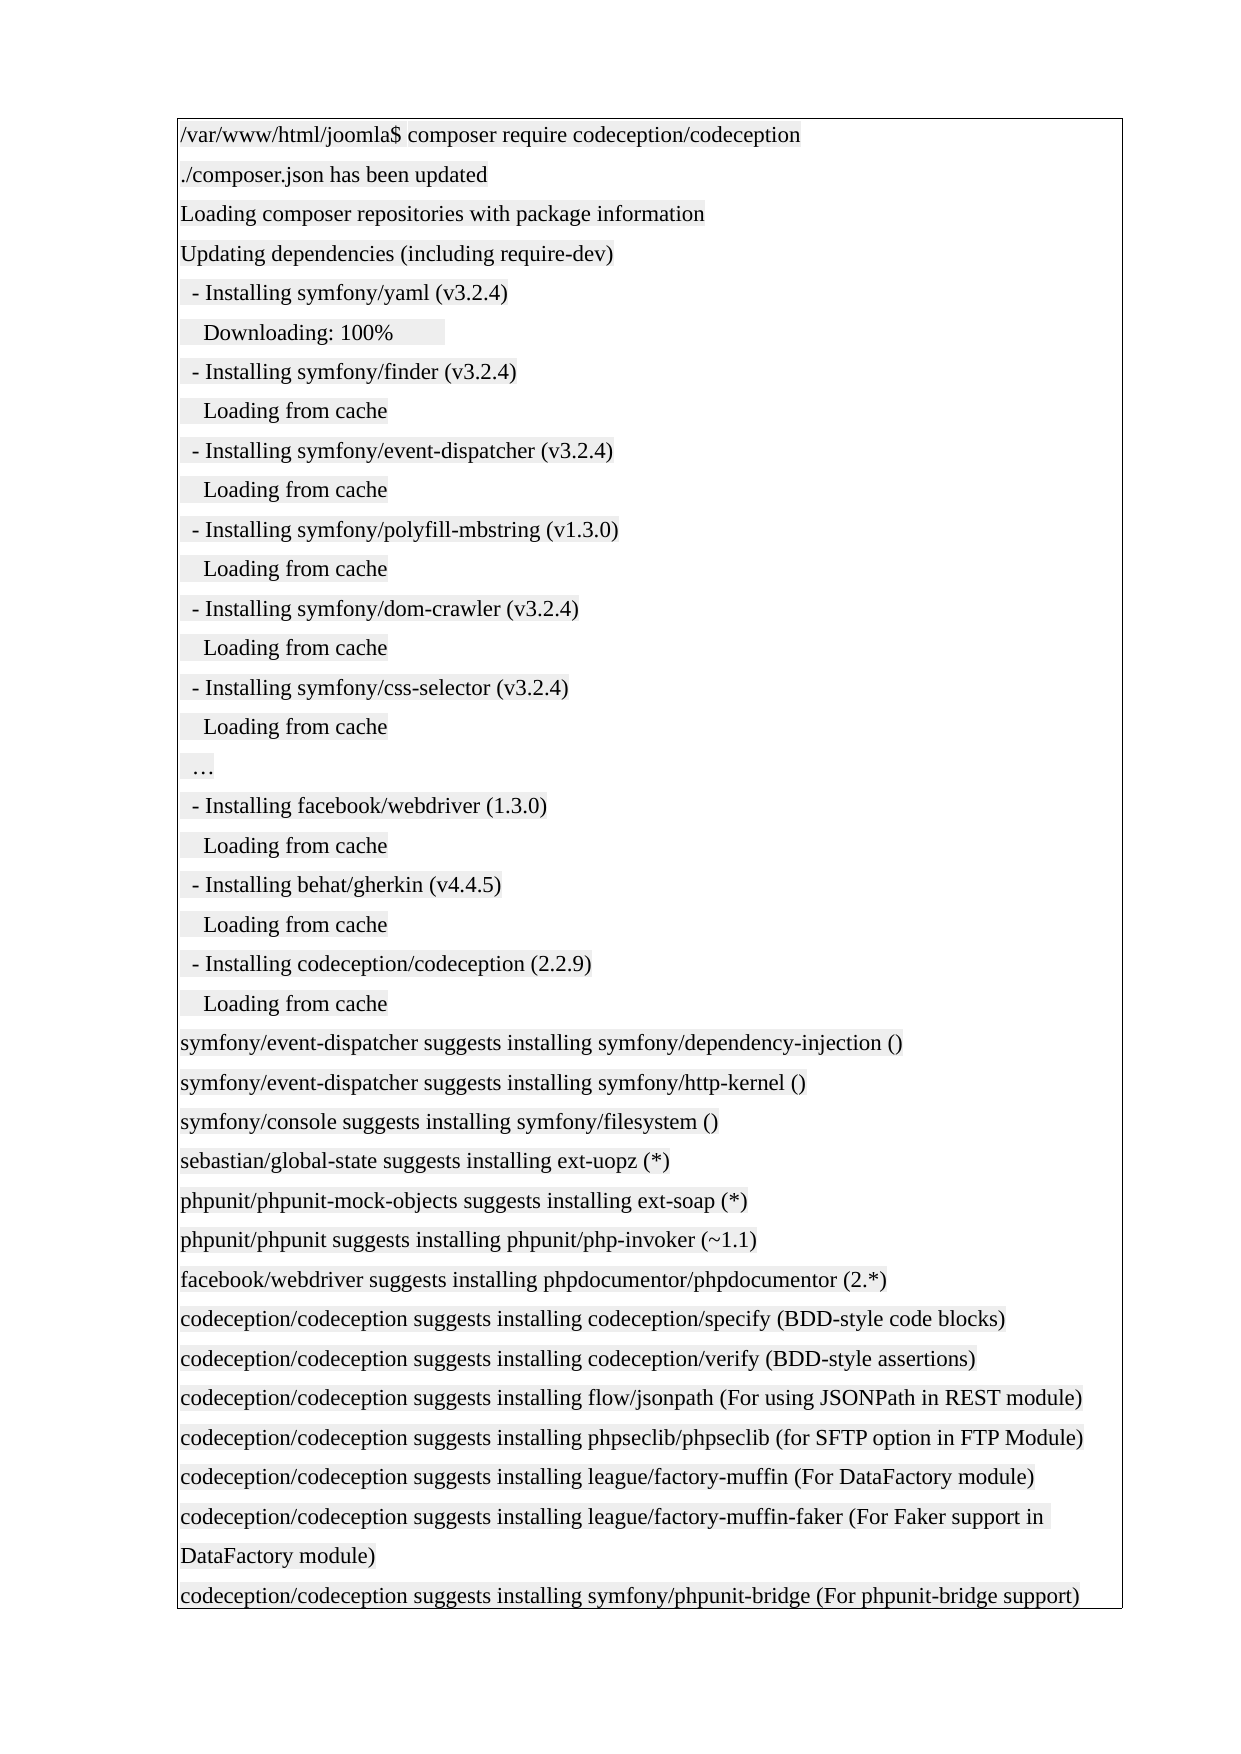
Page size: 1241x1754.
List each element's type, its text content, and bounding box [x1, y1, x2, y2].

text /var/www/html/joomla$ composer require codeception/codeception ./composer.json has been updated Loading composer repositories with package information Updating dependencies (including require-dev) - Installing symfony/yaml (v3.2.4) Downloading: 100% - Installing symfony/finder (v3.2.4) Loading from cache - Installing symfony/event-dispatcher (v3.2.4) Loading from cache - Installing symfony/polyfill-mbstring (v1.3.0) Loading from cache - Installing symfony/dom-crawler (v3.2.4) Loading from cache - Installing symfony/css-selector (v3.2.4) Loading from cache … - Installing facebook/webdriver (1.3.0) Loading from cache - Installing behat/gherkin (v4.4.5) Loading from cache - Installing codeception/codeception (2.2.9) Loading from cache symfony/event-dispatcher suggests installing symfony/dependency-injection () symfony/event-dispatcher suggests installing symfony/http-kernel () symfony/console suggests installing symfony/filesystem () sebastian/global-state suggests installing ext-uopz (*) phpunit/phpunit-mock-objects suggests installing ext-soap (*) phpunit/phpunit suggests installing phpunit/php-invoker (~1.1) facebook/webdriver suggests installing phpdocumentor/phpdocumentor (2.*) codeception/codeception suggests installing codeception/specify (BDD-style code blocks) codeception/codeception suggests installing codeception/verify (BDD-style assertions) codeception/codeception suggests installing flow/jsonpath (For using JSONPath in REST module) codeception/codeception suggests installing phpseclib/phpseclib (for SFTP option in FTP Module) codeception/codeception suggests installing league/factory-muffin (For DataFactory module) codeception/codeception suggests installing league/factory-muffin-faker (For Faker support in DataFactory module) codeception/codeception suggests installing symfony/phpunit-bridge (For phpunit-bridge support) [178, 119, 1122, 1608]
